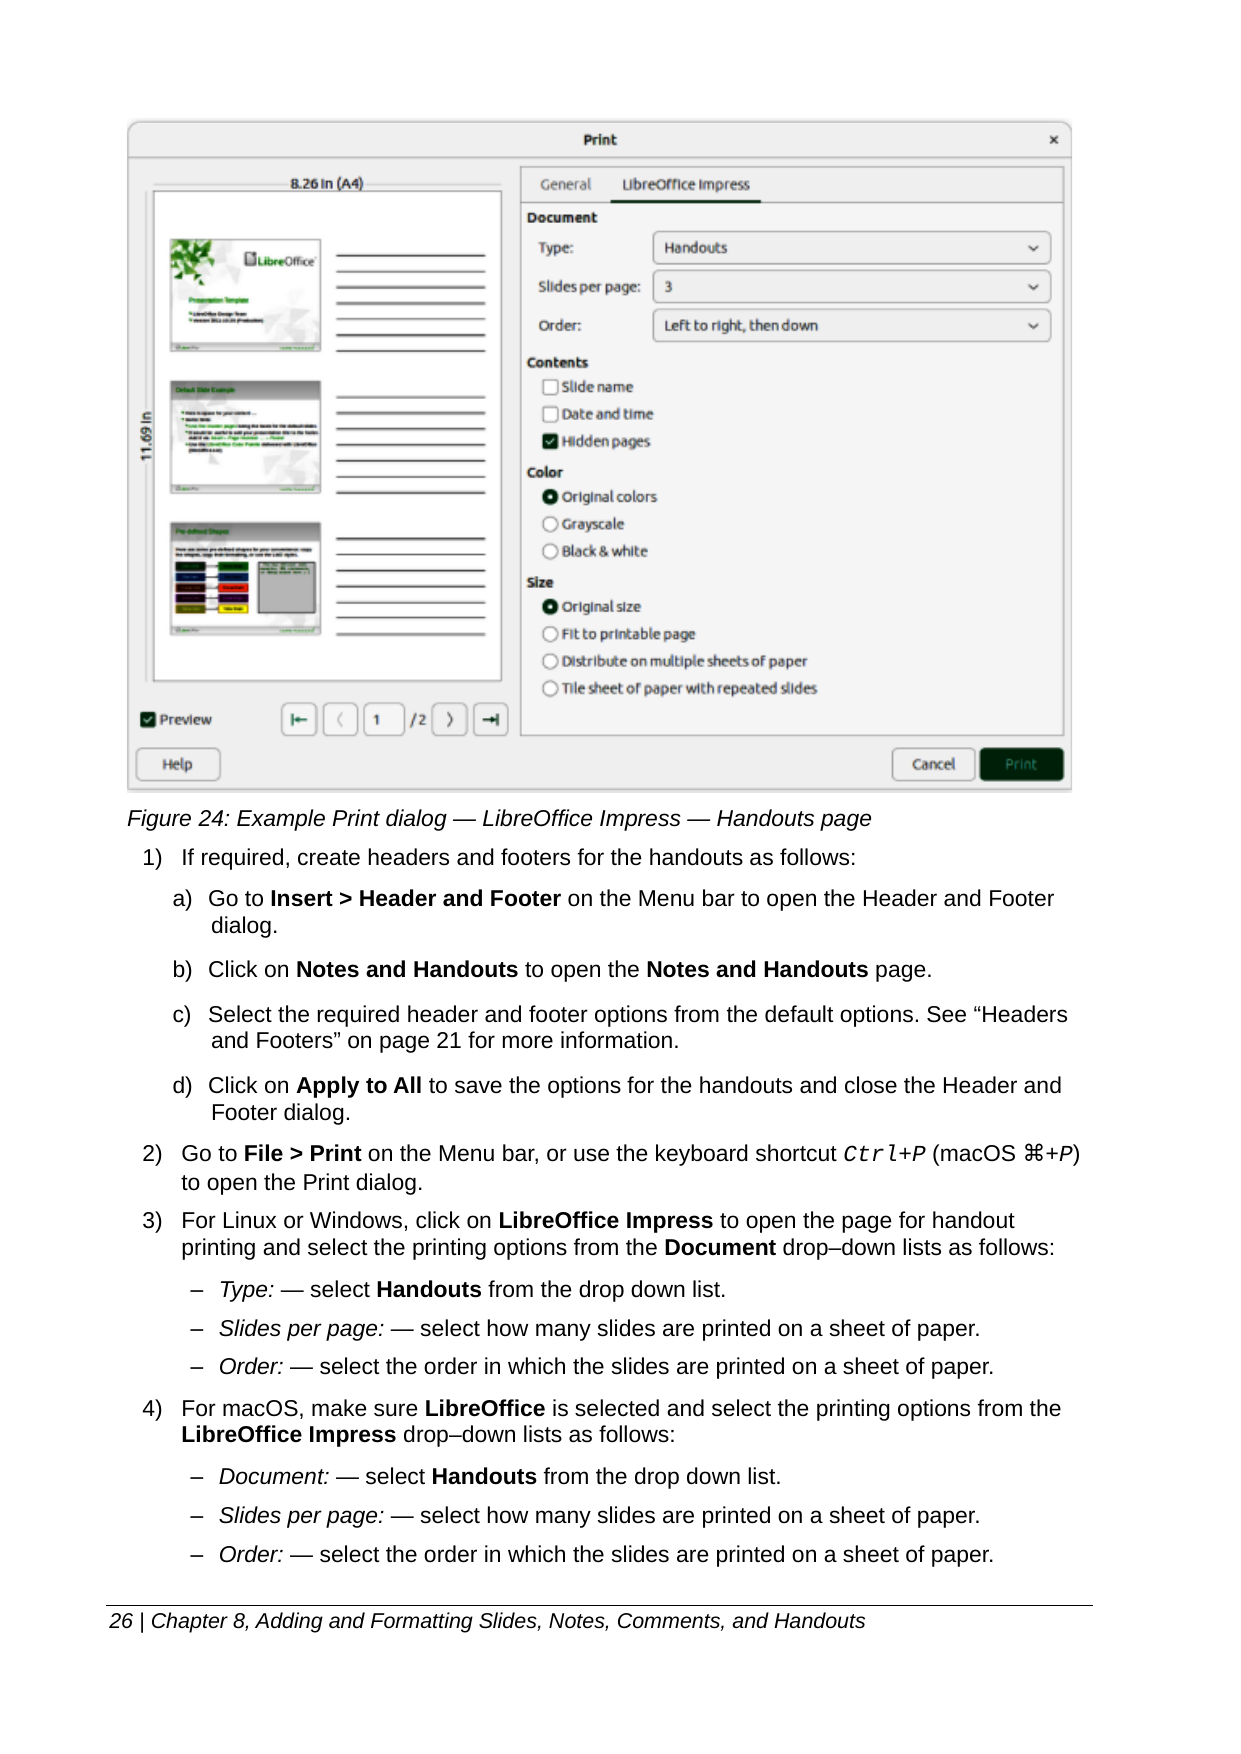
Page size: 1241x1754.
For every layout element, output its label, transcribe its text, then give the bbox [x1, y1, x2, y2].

list Slides per page: — select how many slides are printed on a sheet of paper. [187, 1312, 1093, 1341]
list Go to File > Print on the Menu bar, or use the keyboard shortcut Ctrl+P (macOS ⌘+P) to open the Print dialog. [162, 1140, 1093, 1195]
picture [126, 118, 1073, 793]
list For macOS, make sure LibreOffice is selected and select the printing options from the LibreOffice Impress drop–down lists as follows: [162, 1395, 1093, 1448]
list Click on Apply to All to save the options for the handouts and close the Header and Footer dialog. [169, 1069, 1093, 1128]
list Click on Notes and Handouts to open the Notes and Handouts page. [169, 953, 1093, 986]
list For Linux or Windows, click on LibreOffice Impress to open the page for handout printing and select the printing options from the Document drop–down lists as follows: [162, 1207, 1093, 1260]
list Type: — select Handouts from the drop down list. [187, 1273, 1093, 1302]
list Order: — select the order in which the slides are printed on a sheet of paper. [187, 1350, 1093, 1383]
text Figure 24: Example Print dialog — LibreOffice Impress — Handouts page [127, 805, 1072, 831]
list If required, create headers and footers for the handouts as follows: [162, 844, 1093, 870]
list Document: — select Handouts from the drop down list. [187, 1460, 1093, 1489]
list Select the required header and footer options from the default options. See “Headers and Footers” on page 22 for more information. [169, 998, 1093, 1057]
list Slides per page: — select how many slides are printed on a sheet of paper. [187, 1499, 1093, 1528]
list Order: — select the order in which the slides are printed on a sheet of paper. [187, 1538, 1093, 1570]
list Go to Insert > Header and Footer on the Menu bar to open the Header and Footer dialog. [169, 882, 1093, 941]
